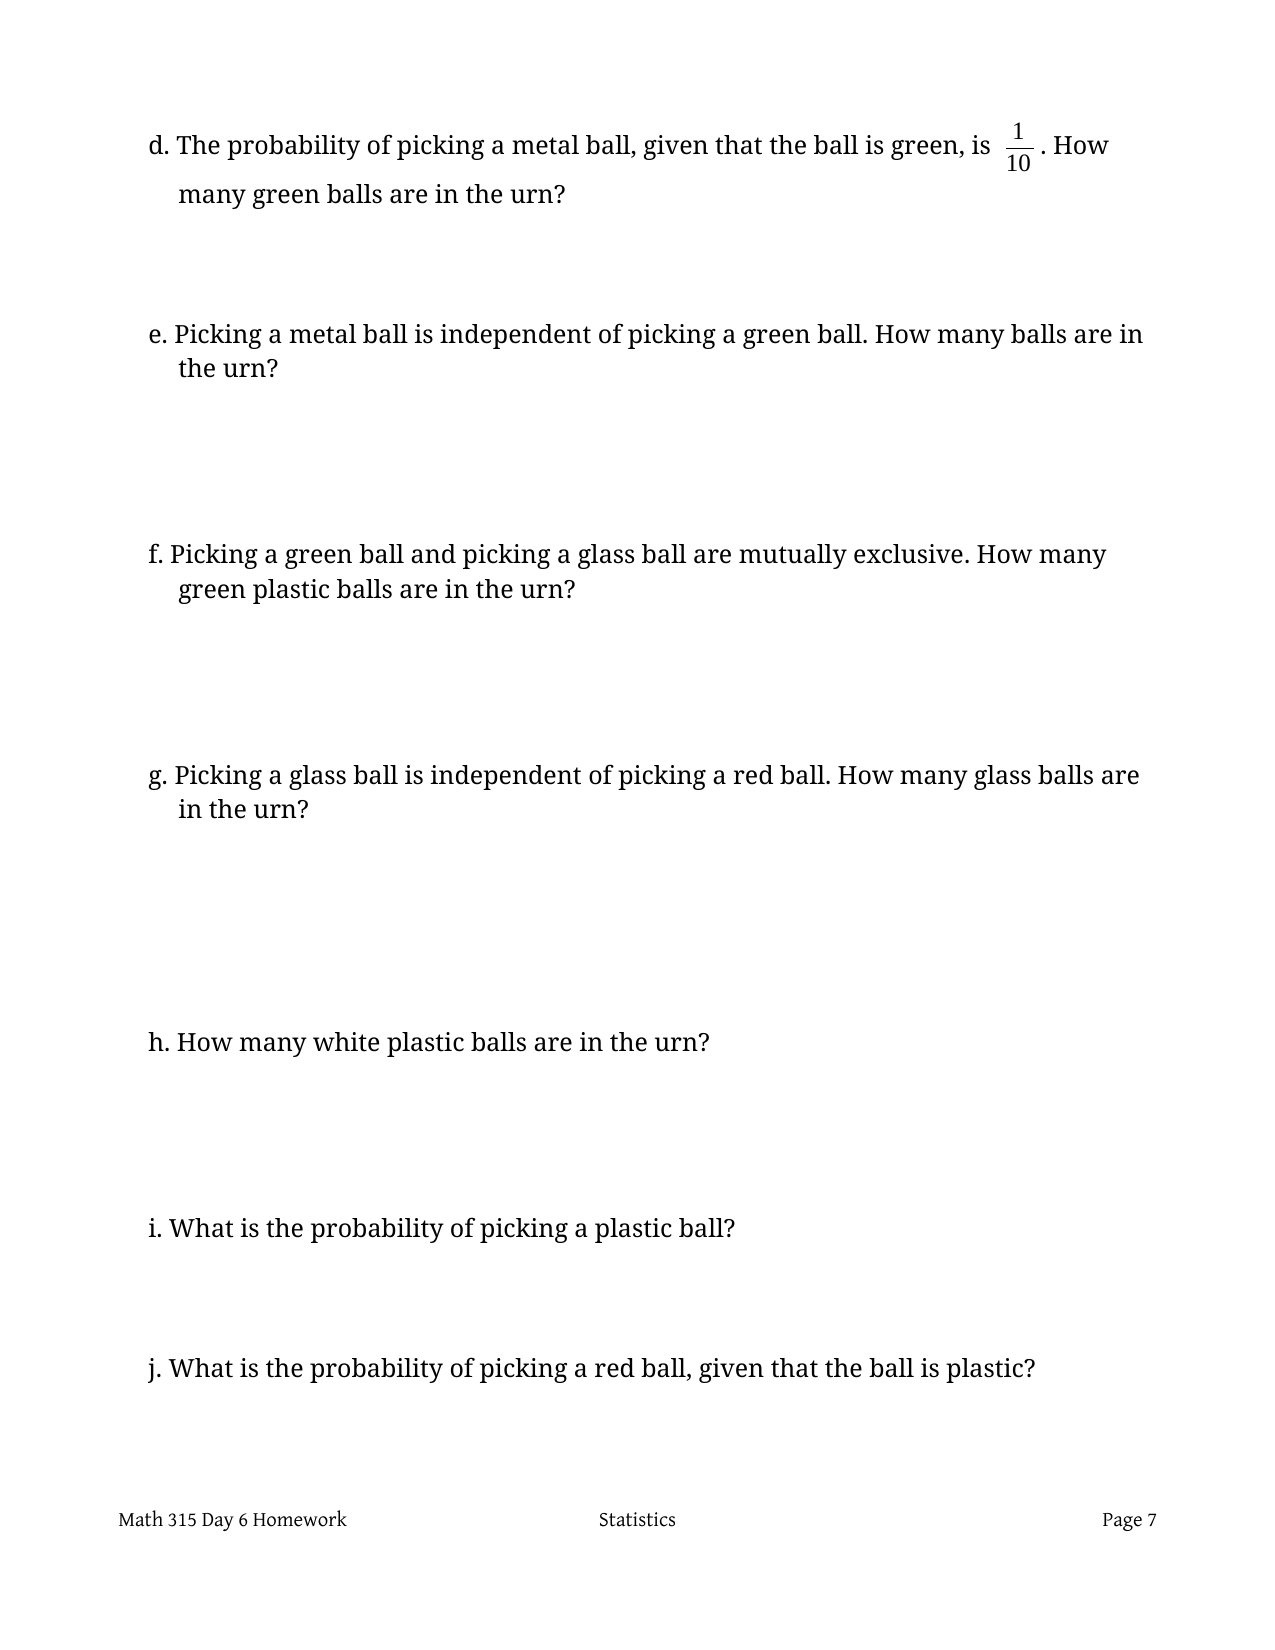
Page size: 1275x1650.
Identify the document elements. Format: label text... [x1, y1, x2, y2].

text j. What is the probability of picking a red ball, given that the ball is plastic? [148, 1350, 1157, 1384]
text d. The probability of picking a metal ball, given that the ball is green, is . How many green balls are in the urn? [148, 118, 1157, 211]
text i. What is the probability of picking a plastic ball? [148, 1211, 1157, 1245]
text h. How many white plastic balls are in the urn? [148, 1024, 1157, 1058]
text f. Picking a green ball and picking a glass ball are mutually exclusive. How many green plastic balls are in the urn? [148, 537, 1157, 605]
text e. Picking a metal ball is independent of picking a green ball. How many balls are in the urn? [148, 317, 1157, 385]
text g. Picking a glass ball is independent of picking a red ball. How many glass balls are in the urn? [148, 757, 1157, 826]
